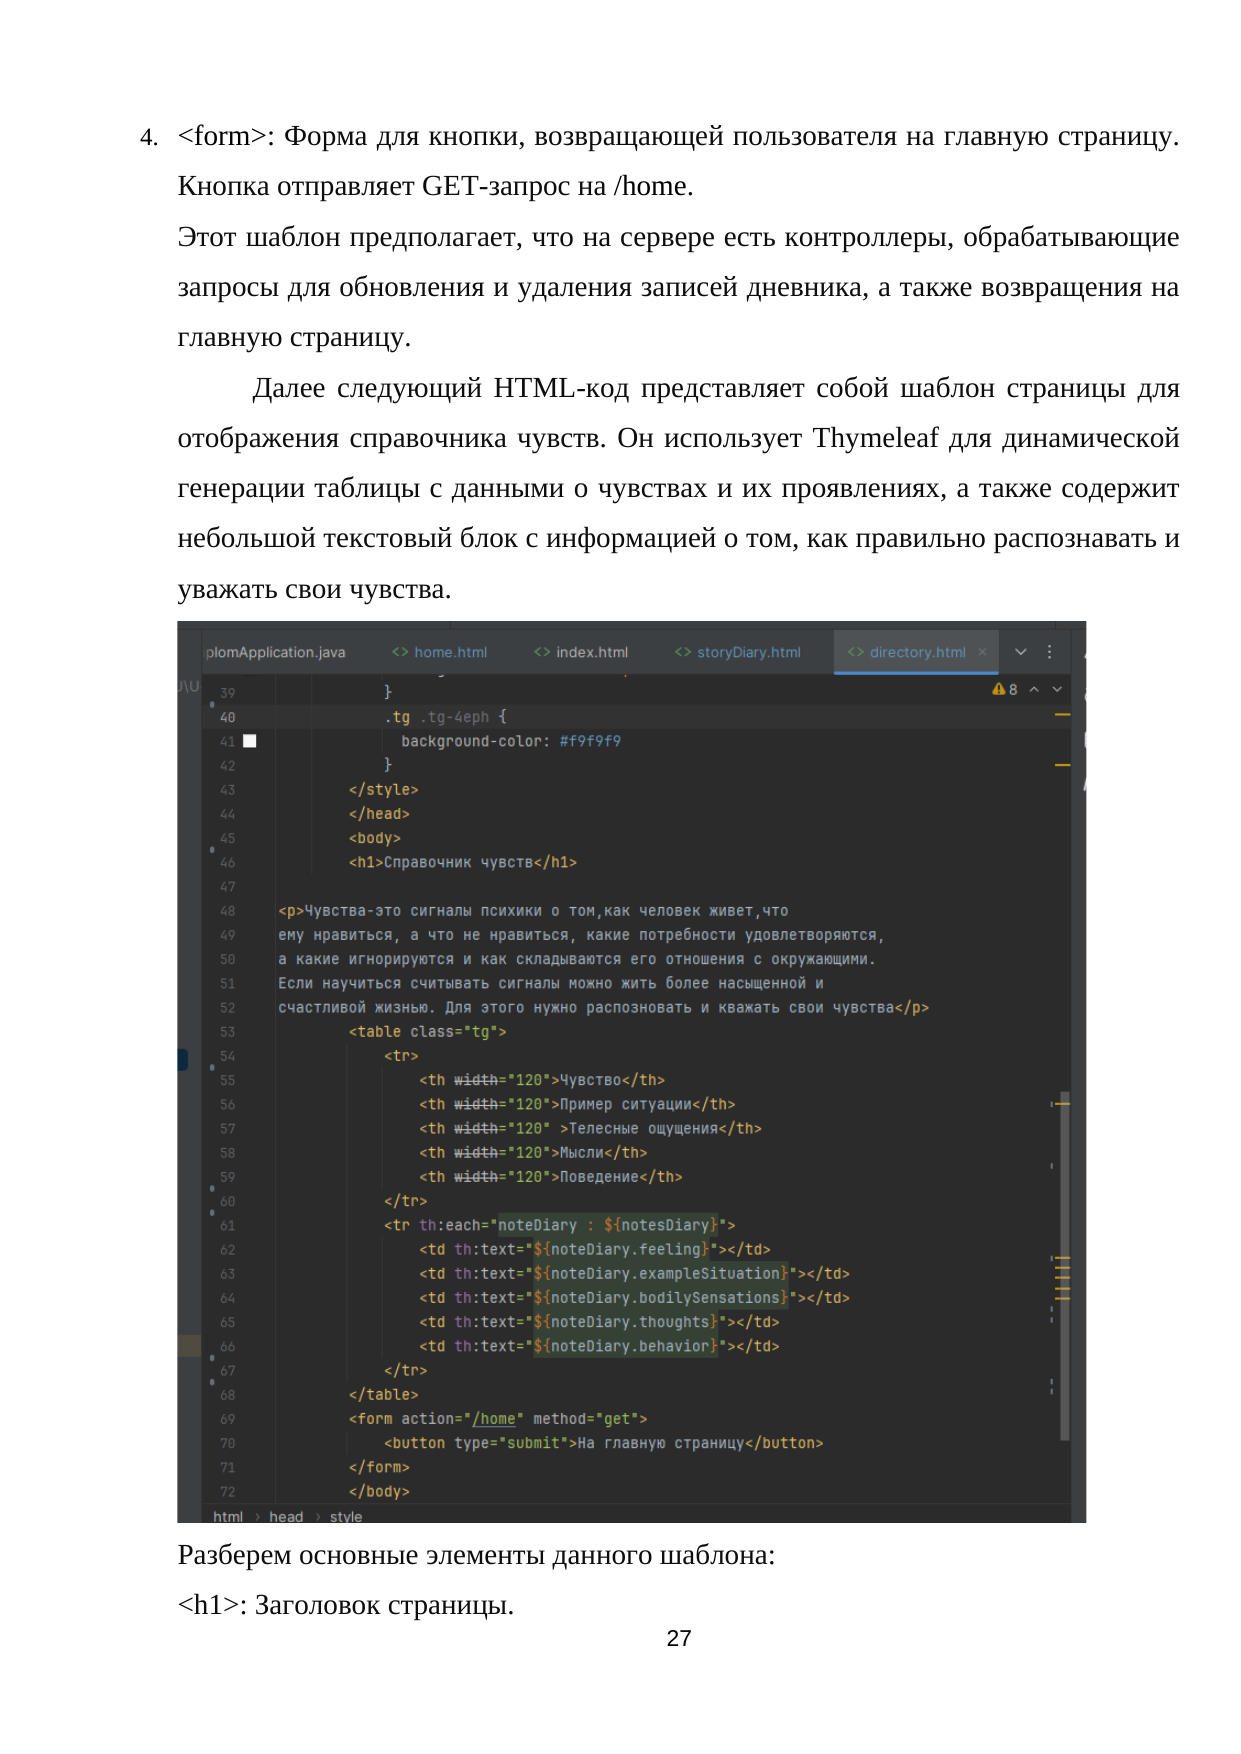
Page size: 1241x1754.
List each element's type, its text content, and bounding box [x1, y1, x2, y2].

picture [177, 621, 1087, 1523]
text Этот шаблон предполагает, что на сервере есть контроллеры, обрабатывающие запросы для обновления и удаления записей дневника, а также возвращения на главную страницу. [177, 219, 1181, 353]
text Разберем основные элементы данного шаблона: [177, 1537, 1181, 1571]
list <form>: Форма для кнопки, возвращающей пользователя на главную страницу. Кнопка отправляет GET-запрос на /home. [140, 118, 1181, 202]
text <h1>: Заголовок страницы. [177, 1587, 1181, 1621]
text Далее следующий HTML-код представляет собой шаблон страницы для отображения справочника чувств. Он использует Thymeleaf для динамической генерации таблицы с данными о чувствах и их проявлениях, а также содержит небольшой текстовый блок с информацией о том, как правильно распознавать и уважать свои чувства. [177, 370, 1181, 604]
